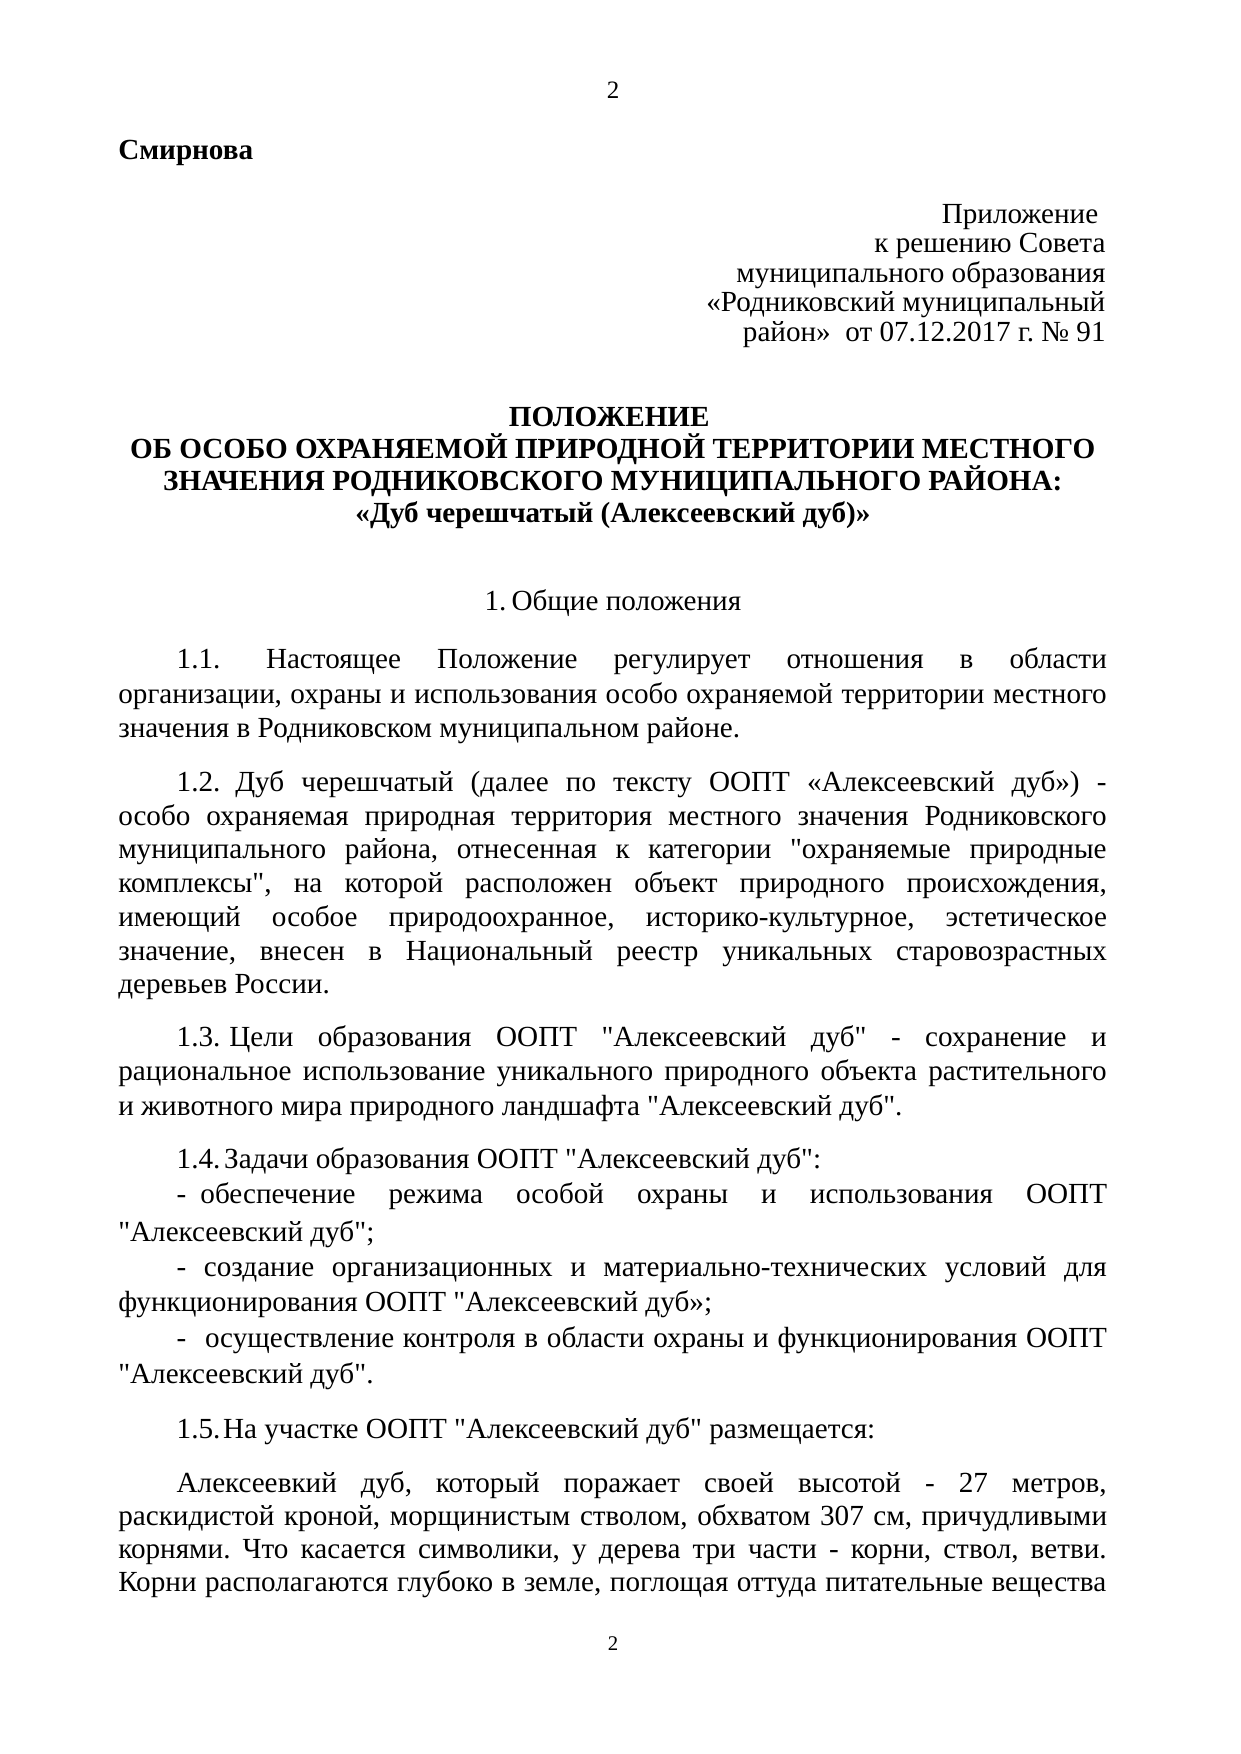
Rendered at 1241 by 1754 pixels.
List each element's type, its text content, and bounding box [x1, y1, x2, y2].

list Задачи образования ООПТ "Алексеевский дуб": [118, 1146, 1108, 1174]
text «Дуб черешчатый (Алексеевский дуб)» [118, 497, 1107, 528]
list осуществление контроля в области охраны и функционирования ООПТ "Алексеевский дуб". [118, 1318, 1108, 1391]
text ОБ ОСОБО ОХРАНЯЕМОЙ ПРИРОДНОЙ ТЕРРИТОРИИ МЕСТНОГО ЗНАЧЕНИЯ РОДНИКОВСКОГО МУНИЦИПАЛЬНОГО РАЙОНА: [118, 433, 1107, 497]
text Приложение [118, 199, 1105, 229]
text ПОЛОЖЕНИЕ [118, 401, 1107, 433]
list На участке ООПТ "Алексеевский дуб" размещается: [118, 1416, 1108, 1444]
list обеспечение режима особой охраны и использования ООПТ "Алексеевский дуб"; [118, 1174, 1108, 1248]
text к решению Совета муниципального образования «Родниковский муниципальный район» от 07.12.2017 г. № 91 [620, 229, 1105, 347]
text Смирнова [118, 132, 1107, 166]
text Алексеевкий дуб, который поражает своей высотой - 27 метров, раскидистой кроной, морщинистым стволом, обхватом 307 см, причудливыми корнями. Что касается символики, у дерева три части - корни, ствол, ветви. Корни располагаются глубоко в земле, поглощая оттуда питательные вещества [118, 1466, 1108, 1598]
list Дуб черешчатый (далее по тексту ООПТ «Алексеевский дуб») - особо охраняемая природная территория местного значения Родниковского муниципального района, отнесенная к категории "охраняемые природные комплексы", на которой расположен объект природного происхождения, имеющий особое природоохранное, историко-культурное, эстетическое значение, внесен в Национальный реестр уникальных старовозрастных деревьев России. [118, 764, 1108, 1000]
list Настоящее Положение регулирует отношения в области организации, охраны и использования особо охраняемой территории местного значения в Родниковском муниципальном районе. [118, 641, 1108, 745]
text - создание организационных и материально-технических условий для функционирования ООПТ "Алексеевский дуб»; [118, 1248, 1108, 1318]
list Цели образования ООПТ "Алексеевский дуб" - сохранение и рациональное использование уникального природного объекта растительного и животного мира природного ландшафта "Алексеевский дуб". [118, 1018, 1108, 1122]
list Общие положения [118, 588, 1107, 616]
